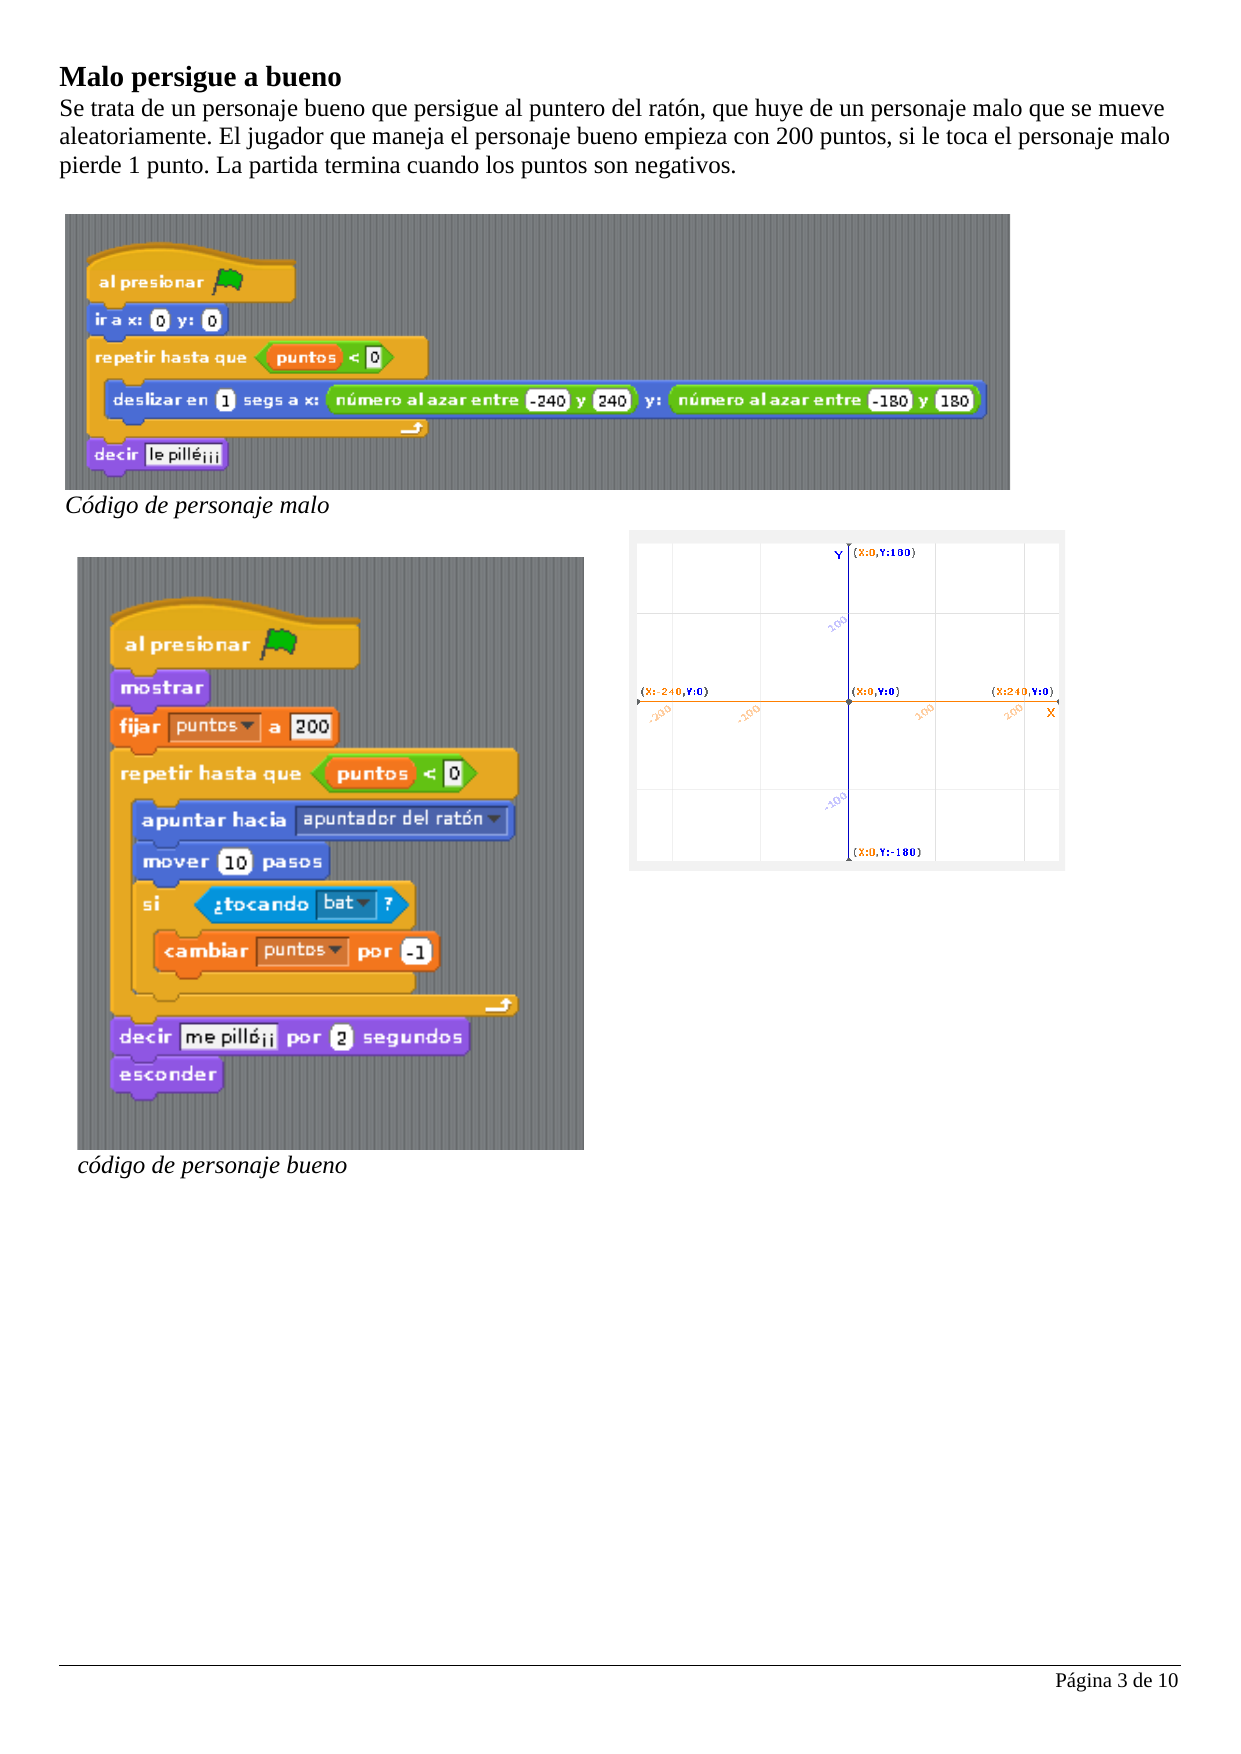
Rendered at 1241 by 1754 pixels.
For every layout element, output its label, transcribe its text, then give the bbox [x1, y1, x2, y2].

picture [77, 557, 584, 1150]
picture [65, 214, 1011, 490]
picture [629, 530, 1066, 871]
text código de personaje bueno [77, 1150, 584, 1178]
text Se trata de un personaje bueno que persigue al puntero del ratón, que huye de un personaje malo que se mueve aleatoriamente. El jugador que maneja el personaje bueno empieza con 200 puntos, si le toca el personaje malo pierde 1 punto. La partida termina cuando los puntos son negativos. [59, 93, 1181, 179]
text Malo persigue a bueno [59, 59, 1181, 93]
text Código de personaje malo [65, 490, 1010, 518]
